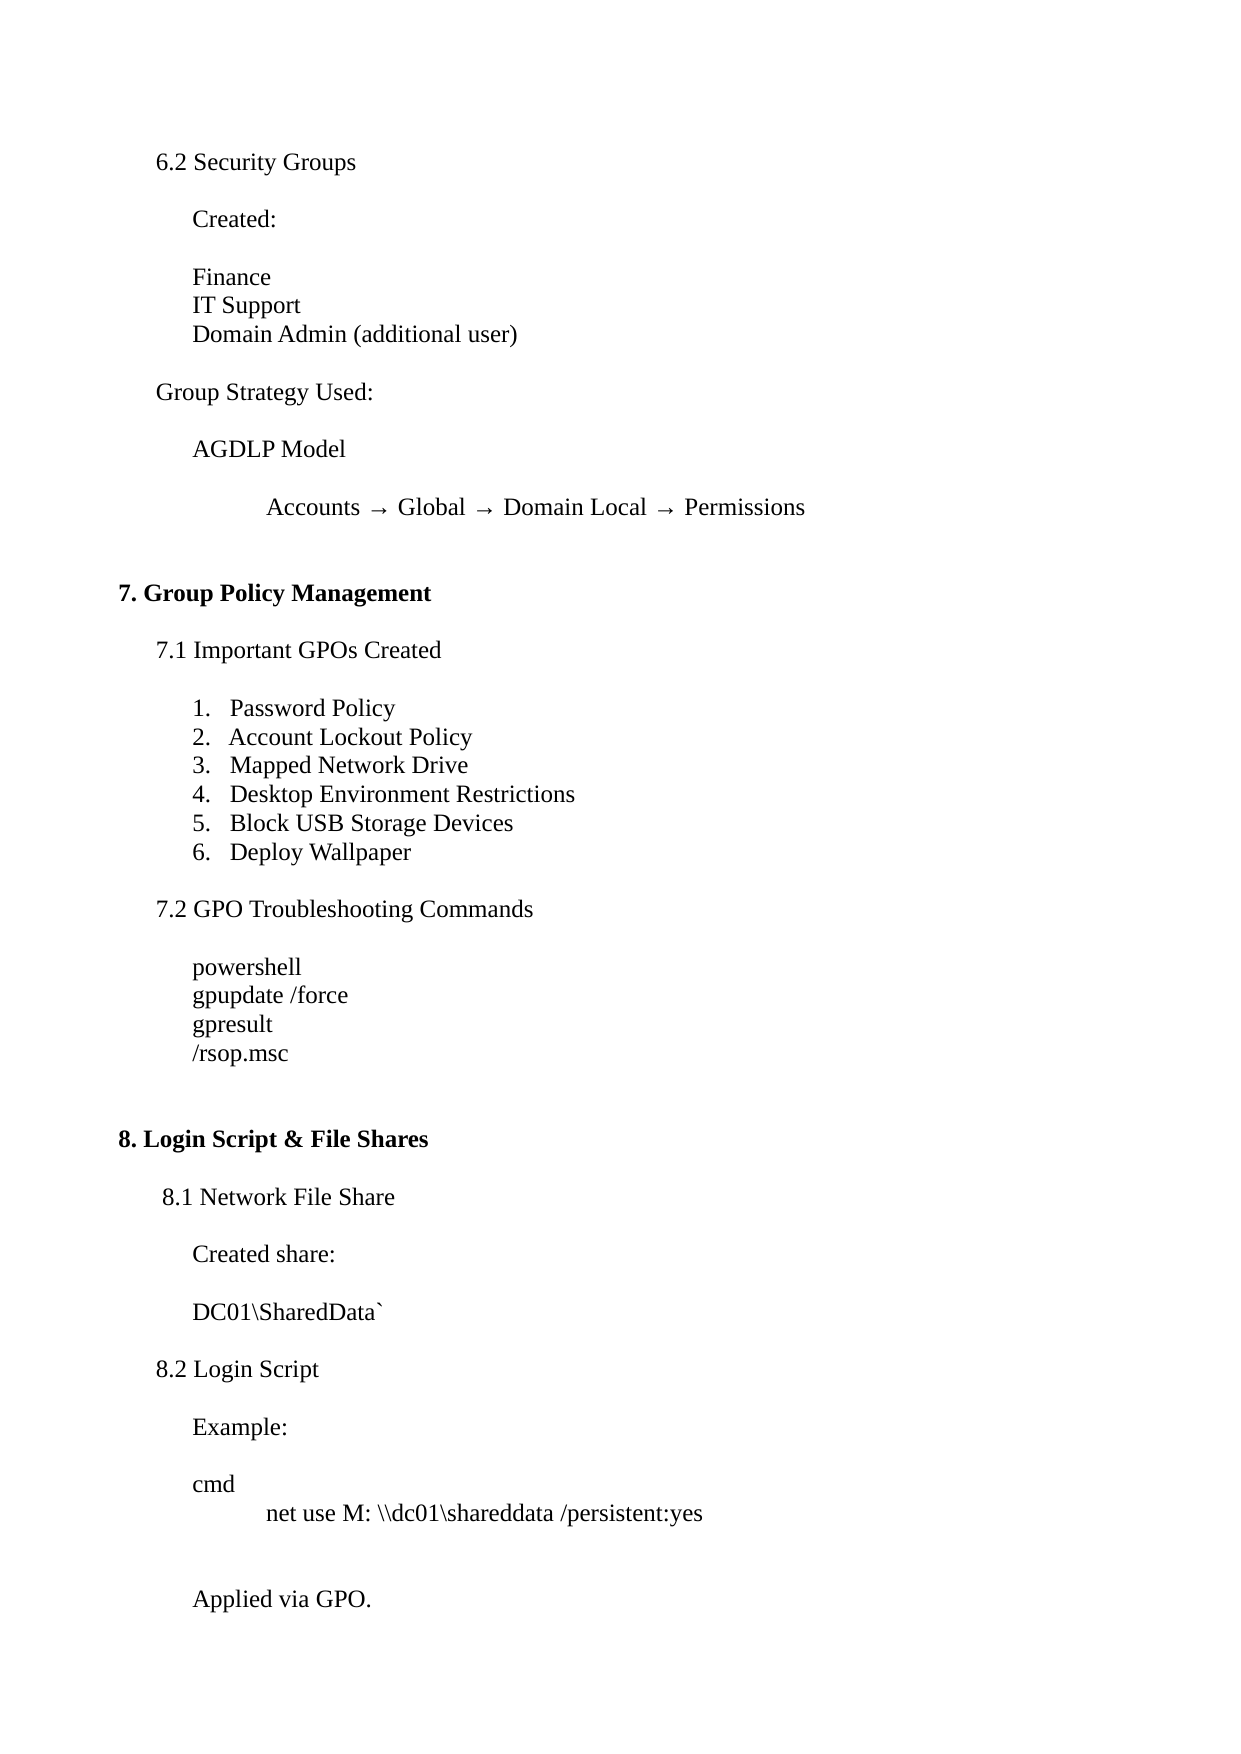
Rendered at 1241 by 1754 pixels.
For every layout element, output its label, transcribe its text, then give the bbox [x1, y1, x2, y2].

text powershell [118, 952, 1122, 981]
text gpresult [118, 1009, 1122, 1038]
text IT Support [118, 291, 1122, 319]
text net use M: \\dc01\shareddata /persistent:yes [118, 1498, 1122, 1527]
text Created: [118, 204, 1122, 233]
text 8.2 Login Script [118, 1354, 1122, 1383]
text DC01\SharedData` [118, 1297, 1122, 1326]
text 8.1 Network File Share [118, 1182, 1122, 1211]
text 7.1 Important GPOs Created [118, 636, 1122, 664]
text cmd [118, 1469, 1122, 1498]
text 4. Desktop Environment Restrictions [118, 779, 1122, 808]
text 6.2 Security Groups [118, 147, 1122, 176]
text Created share: [118, 1239, 1122, 1268]
text 2. Account Lockout Policy [118, 722, 1122, 751]
text 5. Block USB Storage Devices [118, 808, 1122, 837]
text 1. Password Policy [118, 693, 1122, 722]
text Group Strategy Used: [118, 377, 1122, 406]
text Example: [118, 1412, 1122, 1441]
text AGDLP Model [118, 434, 1122, 463]
text Domain Admin (additional user) [118, 319, 1122, 348]
text Finance [118, 262, 1122, 291]
text Accounts → Global → Domain Local → Permissions [118, 492, 1122, 521]
text 6. Deploy Wallpaper [118, 837, 1122, 866]
text gpupdate /force [118, 981, 1122, 1009]
text 8. Login Script & File Shares [118, 1124, 1122, 1153]
text /rsop.msc [118, 1038, 1122, 1067]
text Applied via GPO. [118, 1584, 1122, 1613]
text 3. Mapped Network Drive [118, 751, 1122, 779]
text 7.2 GPO Troubleshooting Commands [118, 894, 1122, 923]
text 7. Group Policy Management [118, 578, 1122, 607]
